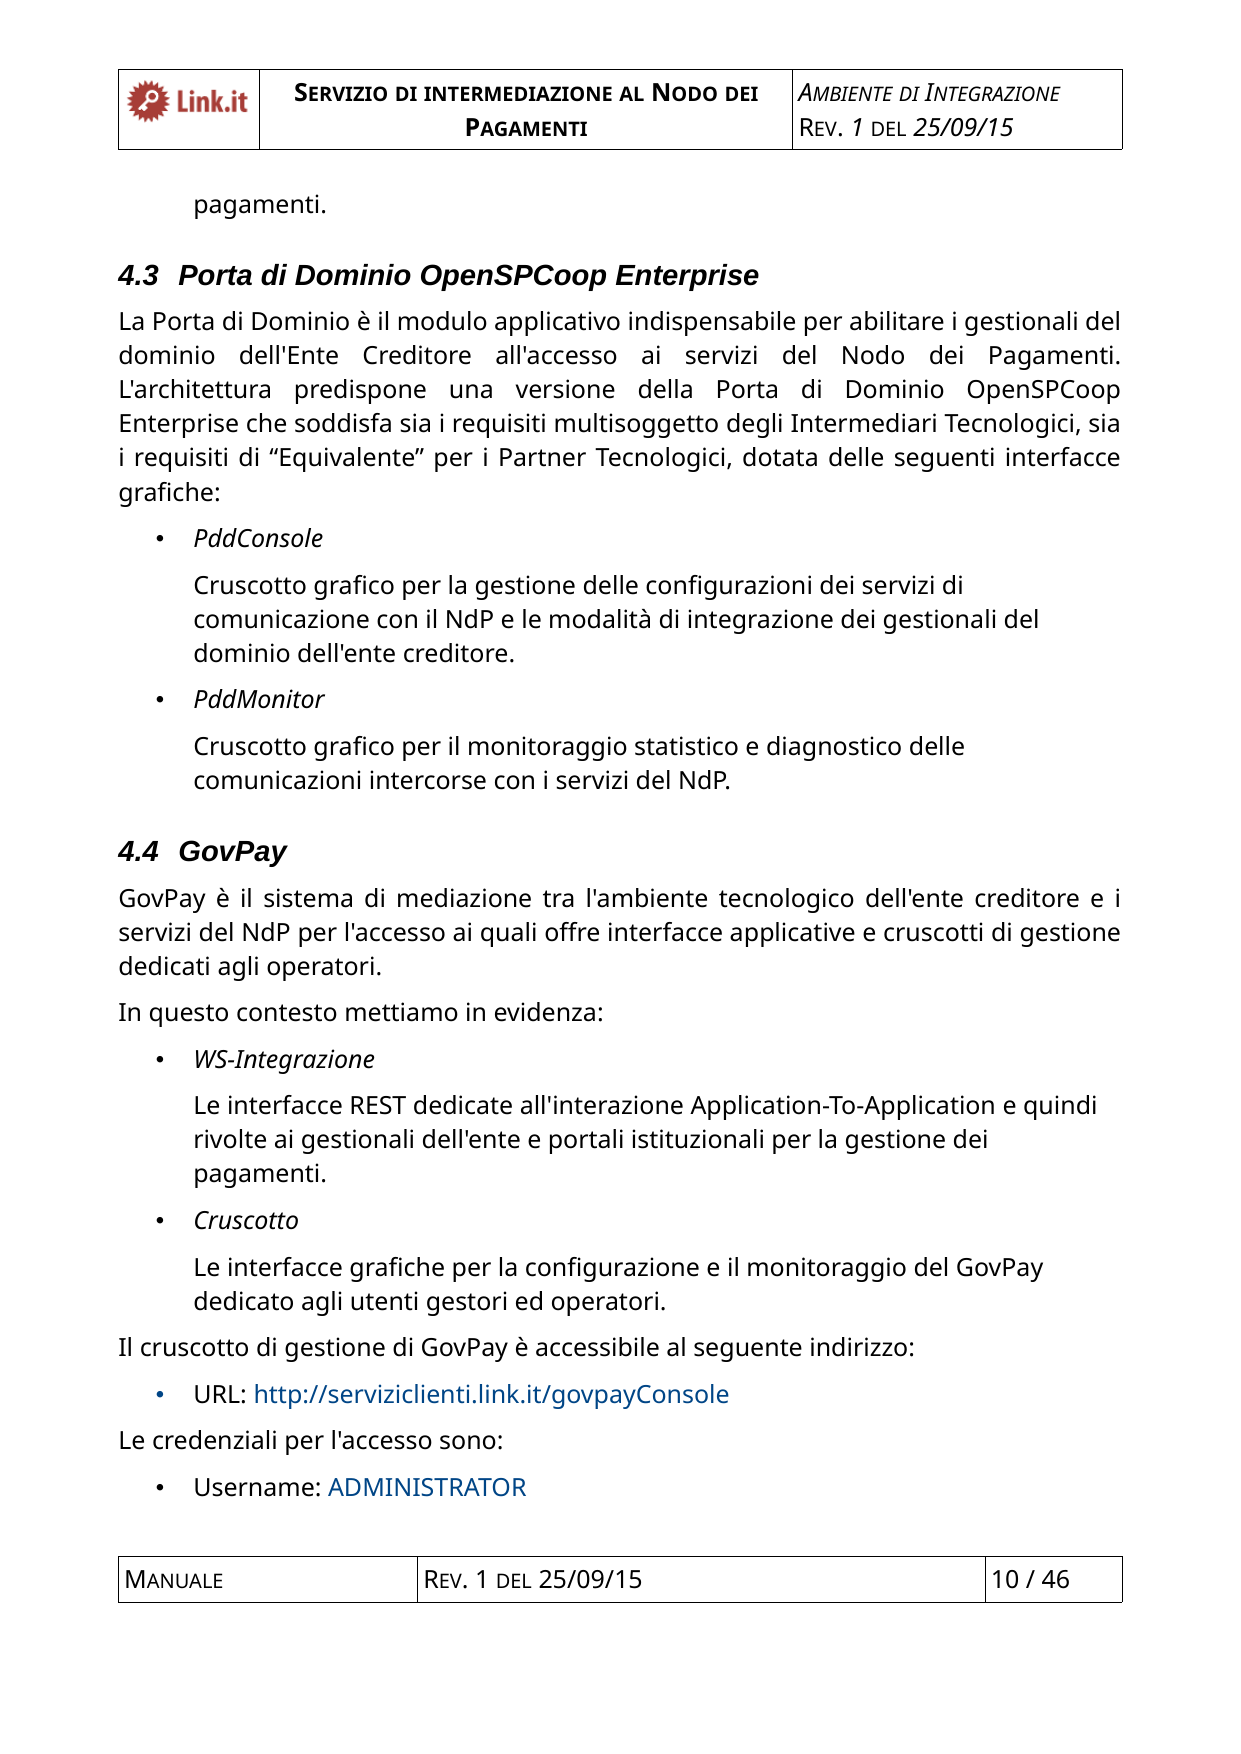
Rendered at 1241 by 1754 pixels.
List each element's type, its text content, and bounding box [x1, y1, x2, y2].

subtitle Porta di Dominio OpenSPCoop Enterprise [118, 258, 1122, 291]
list PddMonitor [156, 682, 1122, 716]
list Le interfacce grafiche per la configurazione e il monitoraggio del GovPay dedicato agli utenti gestori ed operatori. [156, 1249, 1122, 1317]
subtitle GovPay [118, 834, 1122, 868]
text Le credenziali per l'accesso sono: [118, 1423, 1122, 1457]
list URL: http://serviziclienti.link.it/govpayConsole [156, 1376, 1122, 1411]
list WS-Integrazione [156, 1041, 1122, 1076]
picture [123, 75, 254, 128]
list Le interfacce REST dedicate all'interazione Application-To-Application e quindi rivolte ai gestionali dell'ente e portali istituzionali per la gestione dei pagamenti. [156, 1088, 1122, 1190]
text In questo contesto mettiamo in evidenza: [118, 995, 1122, 1029]
text GovPay è il sistema di mediazione tra l'ambiente tecnologico dell'ente creditore e i servizi del NdP per l'accesso ai quali offre interfacce applicative e cruscotti di gestione dedicati agli operatori. [118, 880, 1122, 982]
list Cruscotto [156, 1203, 1122, 1237]
list PddConsole [156, 521, 1122, 555]
list Username: ADMINISTRATOR [156, 1469, 1122, 1504]
list Cruscotto grafico per la gestione delle configurazioni dei servizi di comunicazione con il NdP e le modalità di integrazione dei gestionali del dominio dell'ente creditore. [156, 567, 1122, 669]
list Cruscotto grafico per il monitoraggio statistico e diagnostico delle comunicazioni intercorse con i servizi del NdP. [156, 728, 1122, 797]
list pagamenti. [156, 186, 1122, 220]
text La Porta di Dominio è il modulo applicativo indispensabile per abilitare i gestionali del dominio dell'Ente Creditore all'accesso ai servizi del Nodo dei Pagamenti. L'architettura predispone una versione della Porta di Dominio OpenSPCoop Enterprise che soddisfa sia i requisiti multisoggetto degli Intermediari Tecnologici, sia i requisiti di “Equivalente” per i Partner Tecnologici, dotata delle seguenti interfacce grafiche: [118, 304, 1122, 508]
text Il cruscotto di gestione di GovPay è accessibile al seguente indirizzo: [118, 1330, 1122, 1364]
